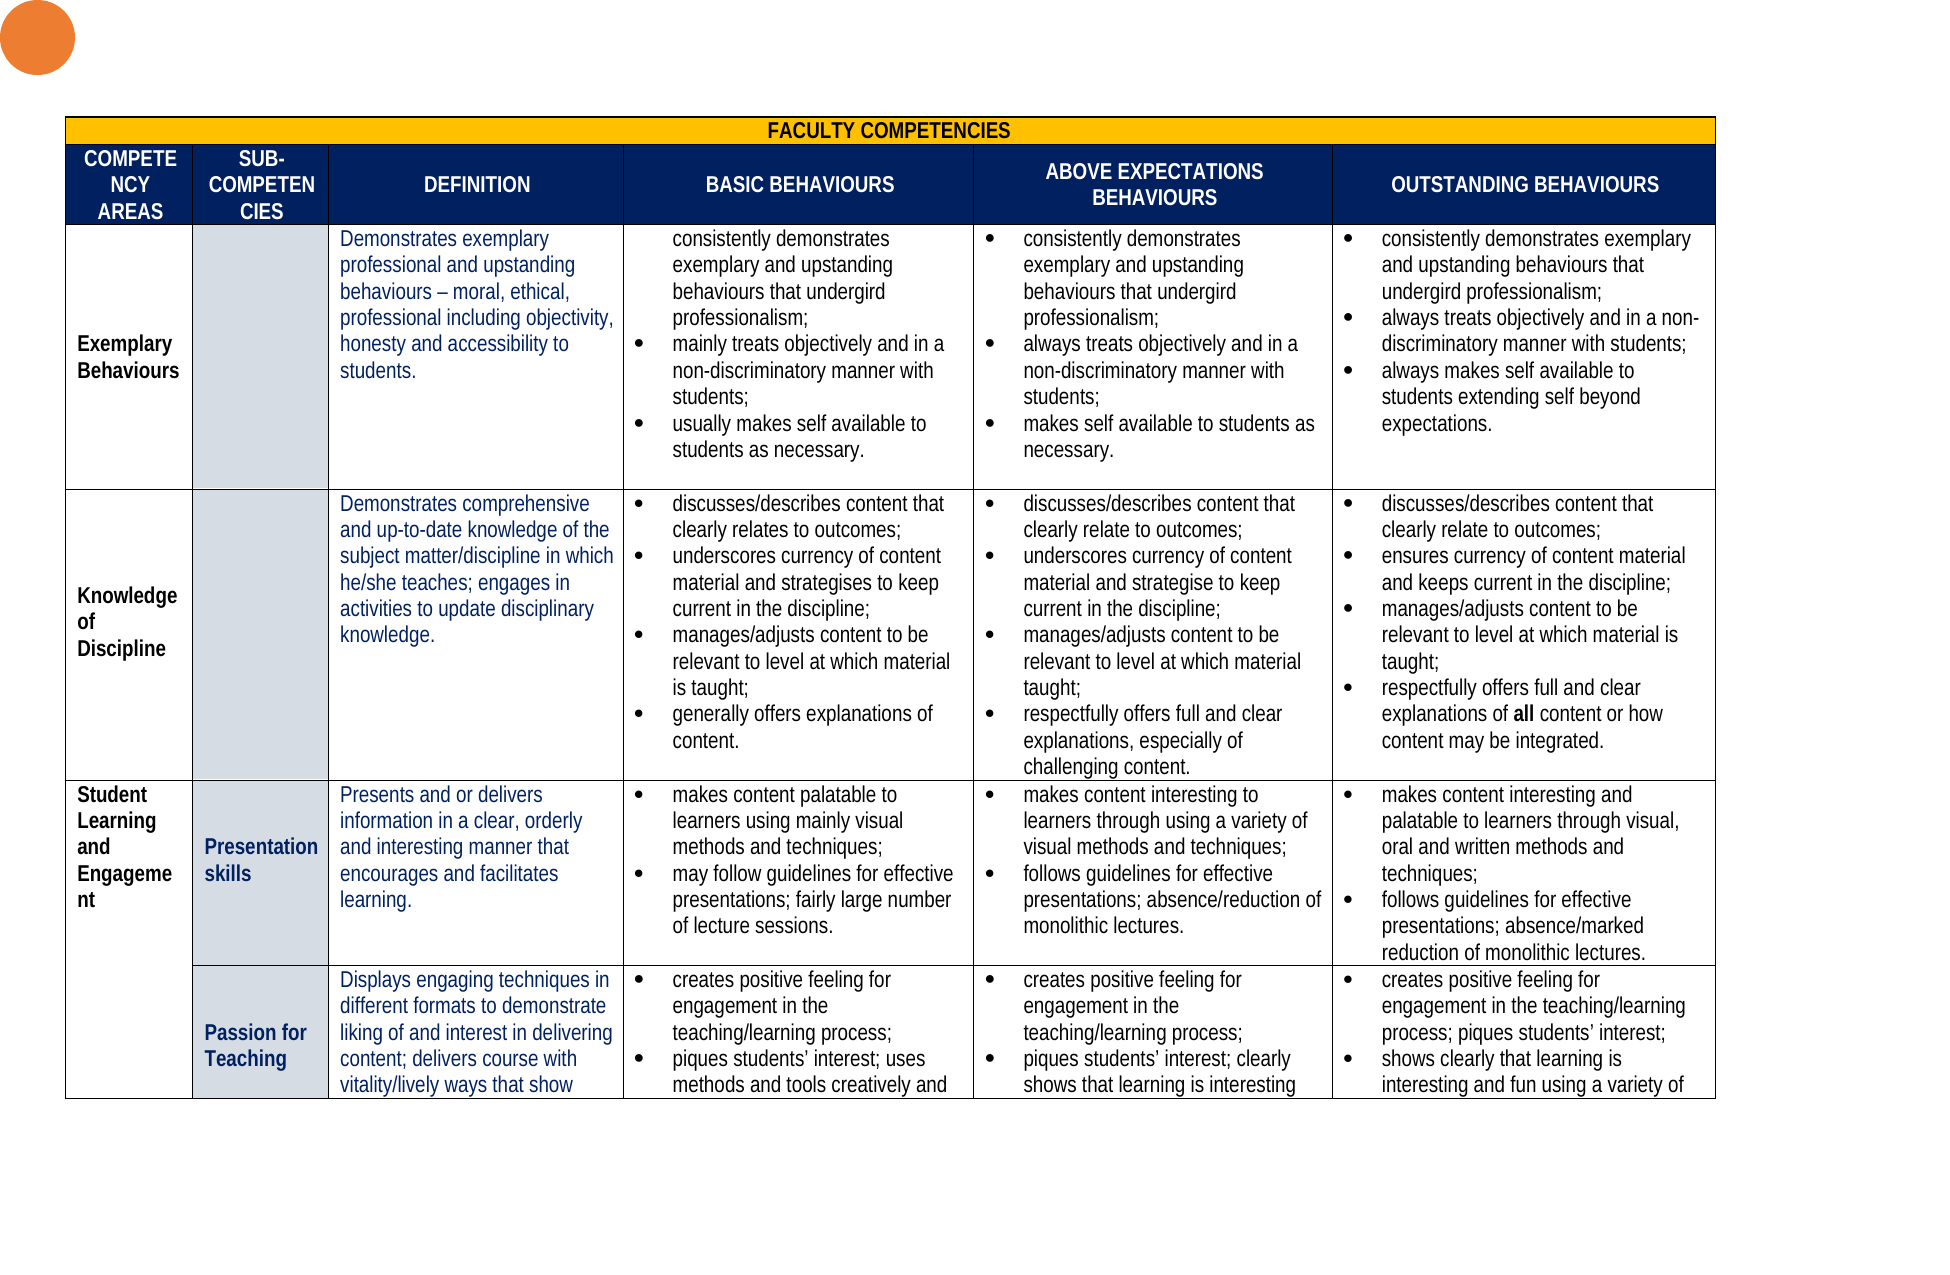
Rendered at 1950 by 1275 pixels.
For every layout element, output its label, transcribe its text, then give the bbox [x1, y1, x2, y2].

table_cell Presentation skills [193, 781, 328, 965]
table_cell makes content interesting to learners through using a variety of visual methods and techniques; follows guidelines for effective presentations; absence/reduction of monolithic lectures. [974, 781, 1332, 965]
table_cell Knowledge of Discipline [66, 490, 192, 779]
table_cell consistently demonstrates exemplary and upstanding behaviours that undergird professionalism; always treats objectively and in a non-discriminatory manner with students; always makes self available to students extending self beyond expectations. [1333, 225, 1715, 488]
table_cell Passion for Teaching [193, 966, 328, 1098]
table_cell creates positive feeling for engagement in the teaching/learning process; piques students’ interest; clearly shows that learning is interesting and fun using a variety of methods; provides timely and meaningful feedback on student performance. [974, 966, 1332, 1098]
table_cell Presents and or delivers information in a clear, orderly and interesting manner that encourages and facilitates learning. [329, 781, 623, 965]
table_cell [193, 490, 328, 779]
table_cell consistently demonstrates exemplary and upstanding behaviours that undergird professionalism; mainly treats objectively and in a non-discriminatory manner with students; usually makes self available to students as necessary. [624, 225, 973, 488]
table_cell COMPETENCY AREAS [66, 145, 192, 224]
table_cell BASIC BEHAVIOURS [624, 145, 973, 224]
table_cell discusses/describes content that clearly relate to outcomes; ensures currency of content material and keeps current in the discipline; manages/adjusts content to be relevant to level at which material is taught; respectfully offers full and clear explanations of all content or how content may be integrated. [1333, 490, 1715, 779]
table_cell Exemplary Behaviours [66, 225, 192, 488]
table_cell discusses/describes content that clearly relates to outcomes; underscores currency of content material and strategises to keep current in the discipline; manages/adjusts content to be relevant to level at which material is taught; generally offers explanations of content. [624, 490, 973, 779]
table_cell OUTSTANDING BEHAVIOURS [1333, 145, 1715, 224]
table_cell Displays engaging techniques in different formats to demonstrate liking of and interest in delivering content; delivers course with vitality/lively ways that show [329, 966, 623, 1098]
table_cell Student Learning and Engagement [66, 781, 192, 1098]
table_cell discusses/describes content that clearly relate to outcomes; underscores currency of content material and strategise to keep current in the discipline; manages/adjusts content to be relevant to level at which material taught; respectfully offers full and clear explanations, especially of challenging content. [974, 490, 1332, 779]
table_cell DEFINITION [329, 145, 623, 224]
table_cell creates positive feeling for engagement in the teaching/learning process; piques students’ interest; uses methods and tools creatively and effectively; shows clear learner-centeredness in lesson/session plans and activities; provides timely and meaningful feedback on student performance. [624, 966, 973, 1098]
table_header FACULTY COMPETENCIES [66, 118, 1715, 144]
table_cell makes content palatable to learners using mainly visual methods and techniques; may follow guidelines for effective presentations; fairly large number of lecture sessions. [624, 781, 973, 965]
table_cell consistently demonstrates exemplary and upstanding behaviours that undergird professionalism; always treats objectively and in a non-discriminatory manner with students; makes self available to students as necessary. [974, 225, 1332, 488]
table_cell creates positive feeling for engagement in the teaching/learning process; piques students’ interest; shows clearly that learning is interesting and fun using a variety of methods; uses approved course outlines with appropriate content and outcomes to develop teaching plans; provides timely and meaningful feedback on student performance. [1333, 966, 1715, 1098]
table_cell [193, 225, 328, 488]
table_cell Demonstrates exemplary professional and upstanding behaviours – moral, ethical, professional including objectivity, honesty and accessibility to students. [329, 225, 623, 488]
table_cell SUB-COMPETENCIES [193, 145, 328, 224]
table_cell makes content interesting and palatable to learners through visual, oral and written methods and techniques; follows guidelines for effective presentations; absence/marked reduction of monolithic lectures. [1333, 781, 1715, 965]
table_cell Demonstrates comprehensive and up-to-date knowledge of the subject matter/discipline in which he/she teaches; engages in activities to update disciplinary knowledge. [329, 490, 623, 779]
table_cell ABOVE EXPECTATIONS BEHAVIOURS [974, 145, 1332, 224]
